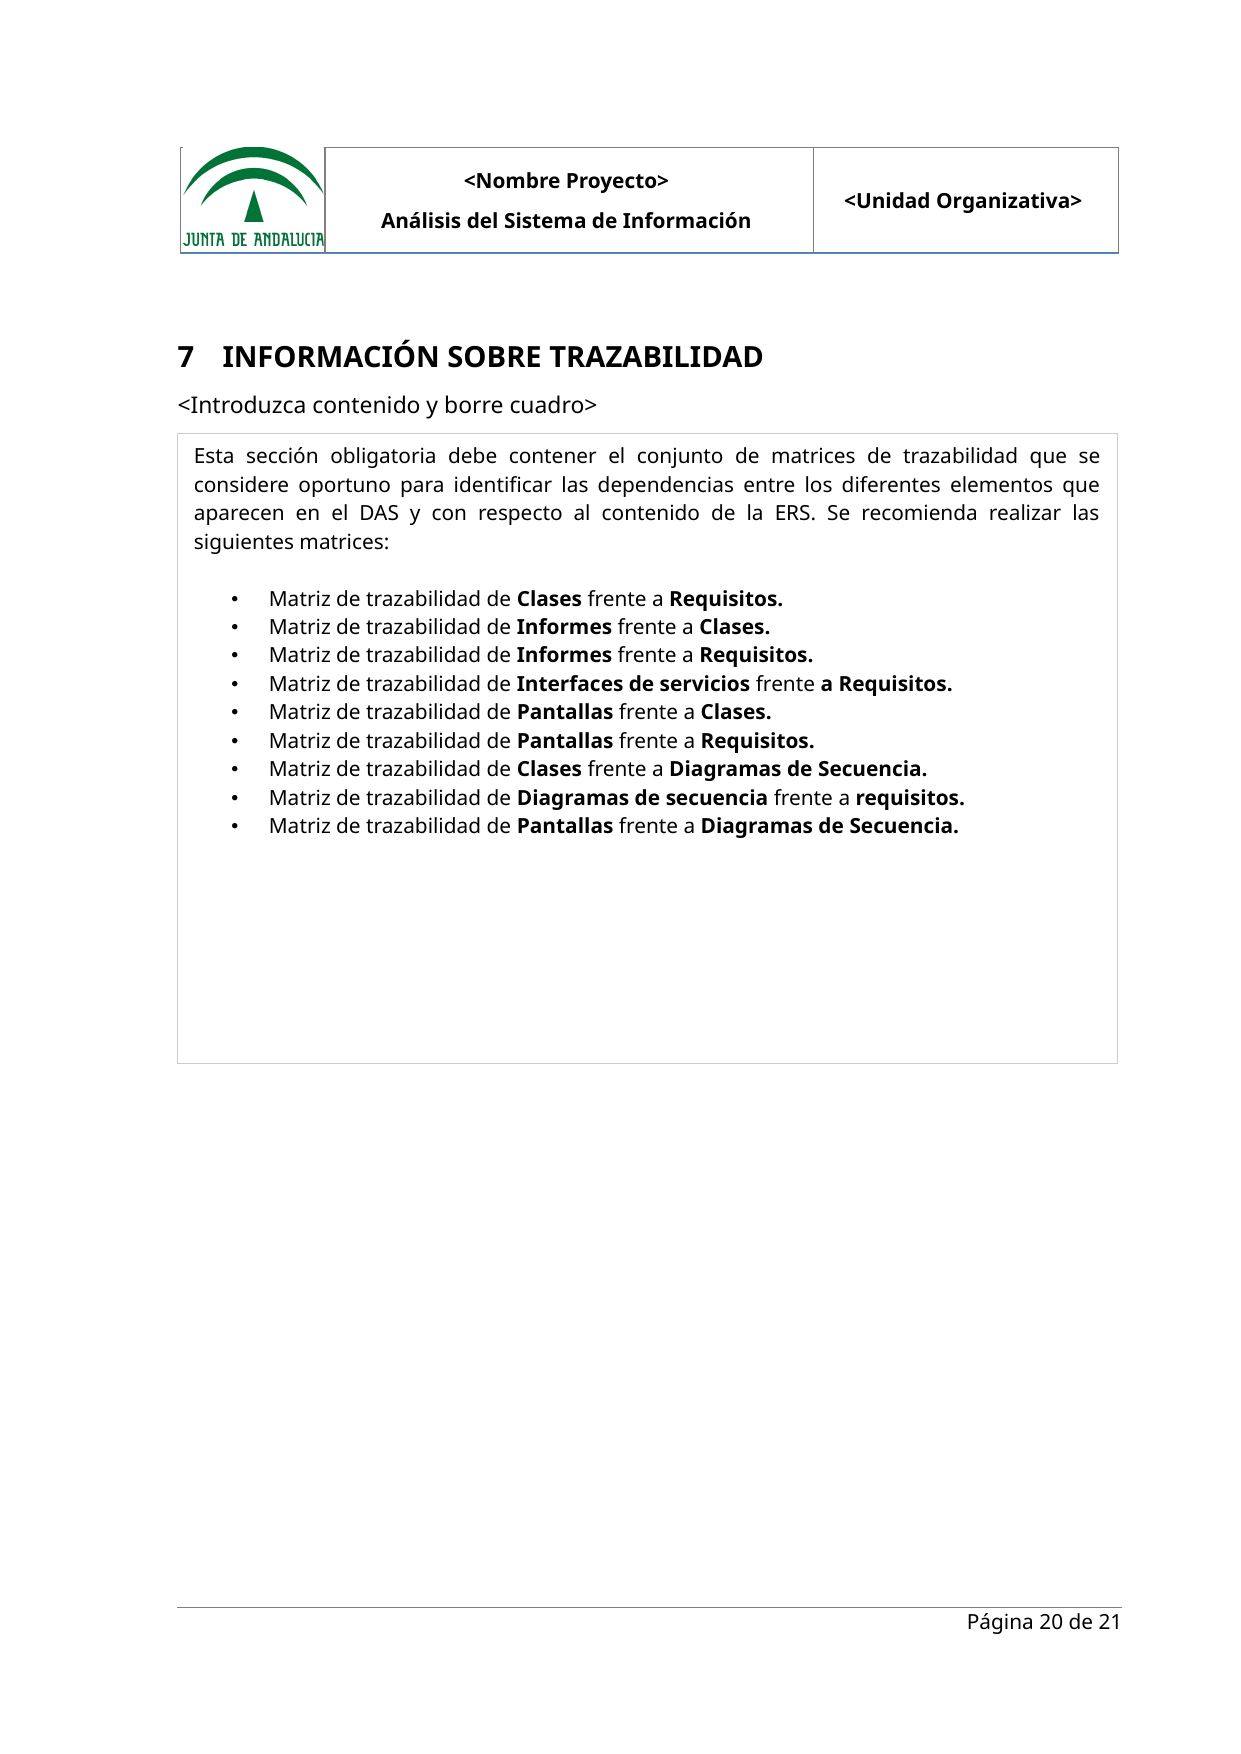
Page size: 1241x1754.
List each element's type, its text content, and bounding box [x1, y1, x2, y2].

text Esta sección obligatoria debe contener el conjunto de matrices de trazabilidad que se considere oportuno para identificar las dependencias entre los diferentes elementos que aparecen en el DAS y con respecto al contenido de la ERS. Se recomienda realizar las siguientes matrices: [194, 441, 1101, 555]
list Matriz de trazabilidad de Informes frente a Clases. [231, 612, 1101, 641]
list Matriz de trazabilidad de Interfaces de servicios frente a Requisitos. [231, 669, 1101, 697]
list Matriz de trazabilidad de Pantallas frente a Diagramas de Secuencia. [231, 811, 1101, 839]
picture [183, 147, 324, 246]
list Matriz de trazabilidad de Clases frente a Diagramas de Secuencia. [231, 754, 1101, 783]
text <Introduzca contenido y borre cuadro> [177, 389, 1122, 420]
list Matriz de trazabilidad de Diagramas de secuencia frente a requisitos. [231, 783, 1101, 811]
list Matriz de trazabilidad de Pantallas frente a Requisitos. [231, 726, 1101, 754]
list Matriz de trazabilidad de Clases frente a Requisitos. [231, 584, 1101, 612]
list Matriz de trazabilidad de Pantallas frente a Clases. [231, 697, 1101, 726]
list Matriz de trazabilidad de Informes frente a Requisitos. [231, 641, 1101, 669]
subtitle INFORMACIÓN SOBRE TRAZABILIDAD [177, 336, 1122, 376]
